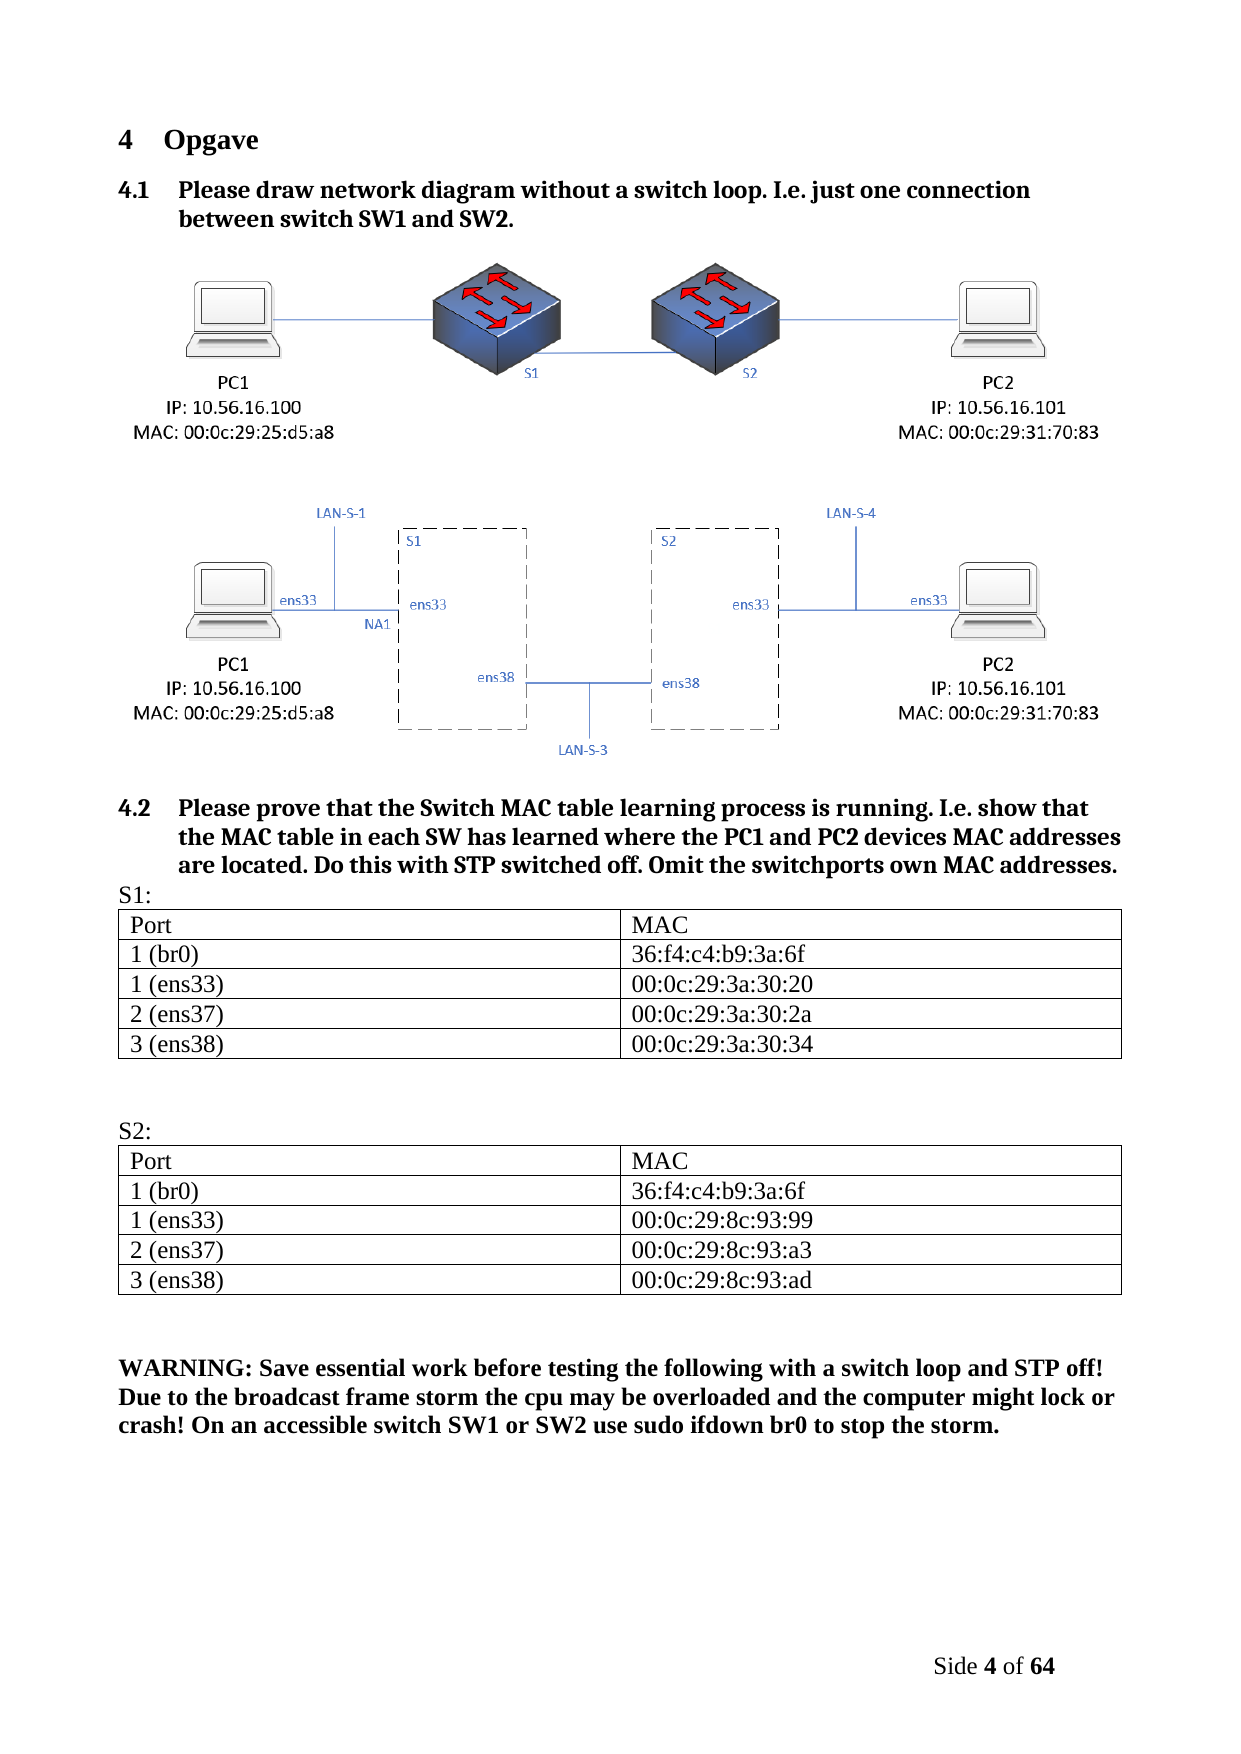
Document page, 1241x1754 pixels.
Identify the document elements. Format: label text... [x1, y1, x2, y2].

table_header Port [119, 910, 620, 938]
text WARNING: Save essential work before testing the following with a switch loop and STP off! Due to the broadcast frame storm the cpu may be overloaded and the computer might lock or crash! On an accessible switch SW1 or SW2 use sudo ifdown br0 to stop the storm. [118, 1353, 1122, 1439]
table_header MAC [621, 1146, 1121, 1175]
table_cell 3 (ens38) [119, 1265, 620, 1294]
table_cell 00:0c:29:3a:30:34 [621, 1029, 1121, 1058]
subtitle Opgave [118, 122, 1122, 155]
table_cell 00:0c:29:8c:93:a3 [621, 1235, 1121, 1264]
table_cell 1 (br0) [119, 940, 620, 968]
text S1: [118, 880, 1122, 909]
table_cell 00:0c:29:8c:93:ad [621, 1265, 1121, 1294]
subtitle Please prove that the Switch MAC table learning process is running. I.e. show that the MAC table in each SW has learned where the PC1 and PC2 devices MAC addresses are located. Do this with STP switched off. Omit the switchports own MAC addresses. [118, 794, 1122, 880]
table_cell 1 (ens33) [119, 1206, 620, 1234]
table_cell 00:0c:29:3a:30:2a [621, 999, 1121, 1028]
table_cell 36:f4:c4:b9:3a:6f [621, 1176, 1121, 1204]
table_cell 00:0c:29:3a:30:20 [621, 969, 1121, 998]
table_cell 2 (ens37) [119, 1235, 620, 1264]
table_cell 36:f4:c4:b9:3a:6f [621, 940, 1121, 968]
table_cell 00:0c:29:8c:93:99 [621, 1206, 1121, 1234]
subtitle Please draw network diagram without a switch loop. I.e. just one connection between switch SW1 and SW2. [118, 176, 1122, 233]
table_cell 1 (br0) [119, 1176, 620, 1204]
table_cell 2 (ens37) [119, 999, 620, 1028]
text S2: [118, 1116, 1122, 1145]
table_cell 3 (ens38) [119, 1029, 620, 1058]
table_header MAC [621, 910, 1121, 938]
table_header Port [119, 1146, 620, 1175]
table_cell 1 (ens33) [119, 969, 620, 998]
picture [118, 233, 1123, 773]
